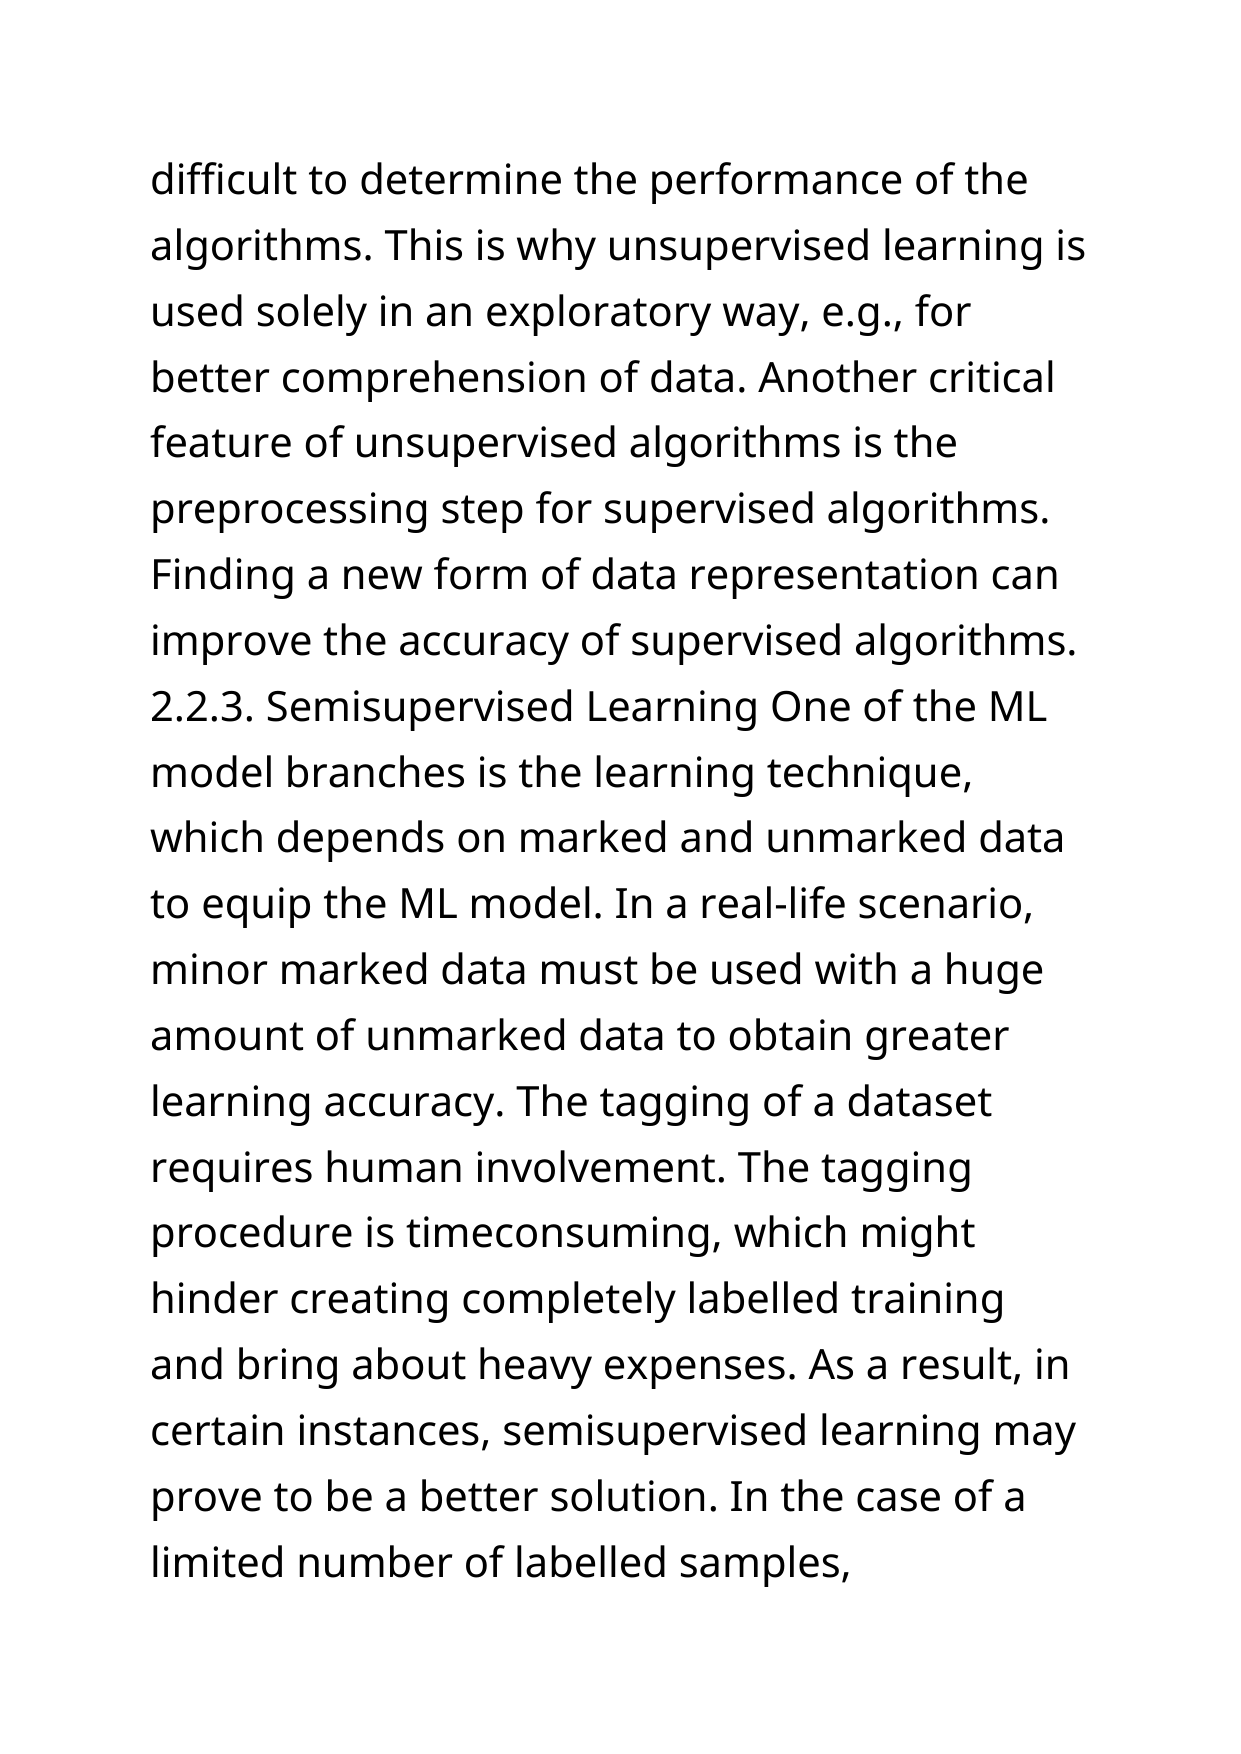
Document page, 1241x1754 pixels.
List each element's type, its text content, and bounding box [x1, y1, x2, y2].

text difficult to determine the performance of the algorithms. This is why unsupervised learning is used solely in an exploratory way, e.g., for better comprehension of data. Another critical feature of unsupervised algorithms is the preprocessing step for supervised algorithms. Finding a new form of data representation can improve the accuracy of supervised algorithms. 2.2.3. Semisupervised Learning One of the ML model branches is the learning technique, which depends on marked and unmarked data to equip the ML model. In a real-life scenario, minor marked data must be used with a huge amount of unmarked data to obtain greater learning accuracy. The tagging of a dataset requires human involvement. The tagging procedure is timeconsuming, which might hinder creating completely labelled training and bring about heavy expenses. As a result, in certain instances, semisupervised learning may prove to be a better solution. In the case of a limited number of labelled samples, [150, 150, 1090, 1589]
